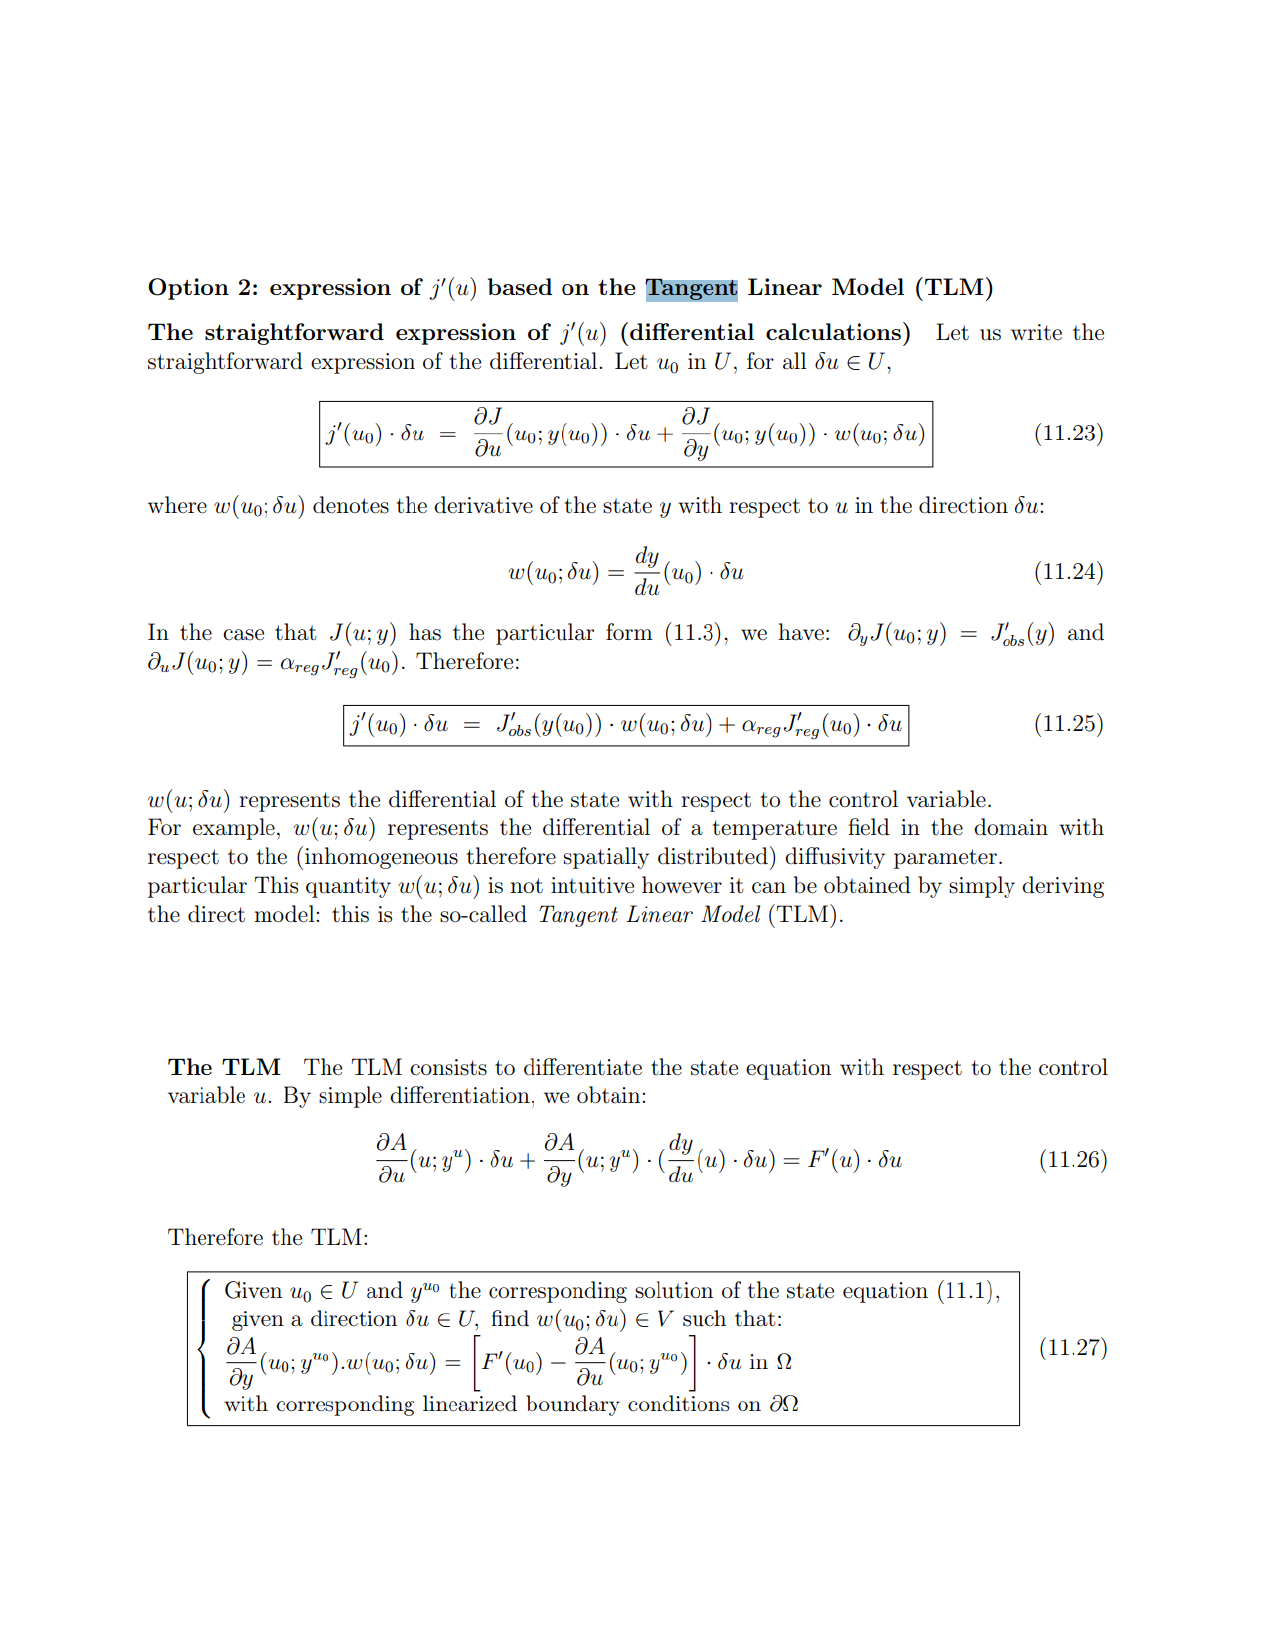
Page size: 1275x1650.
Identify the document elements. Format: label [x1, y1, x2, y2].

picture [118, 261, 1157, 950]
picture [118, 1036, 1157, 1452]
